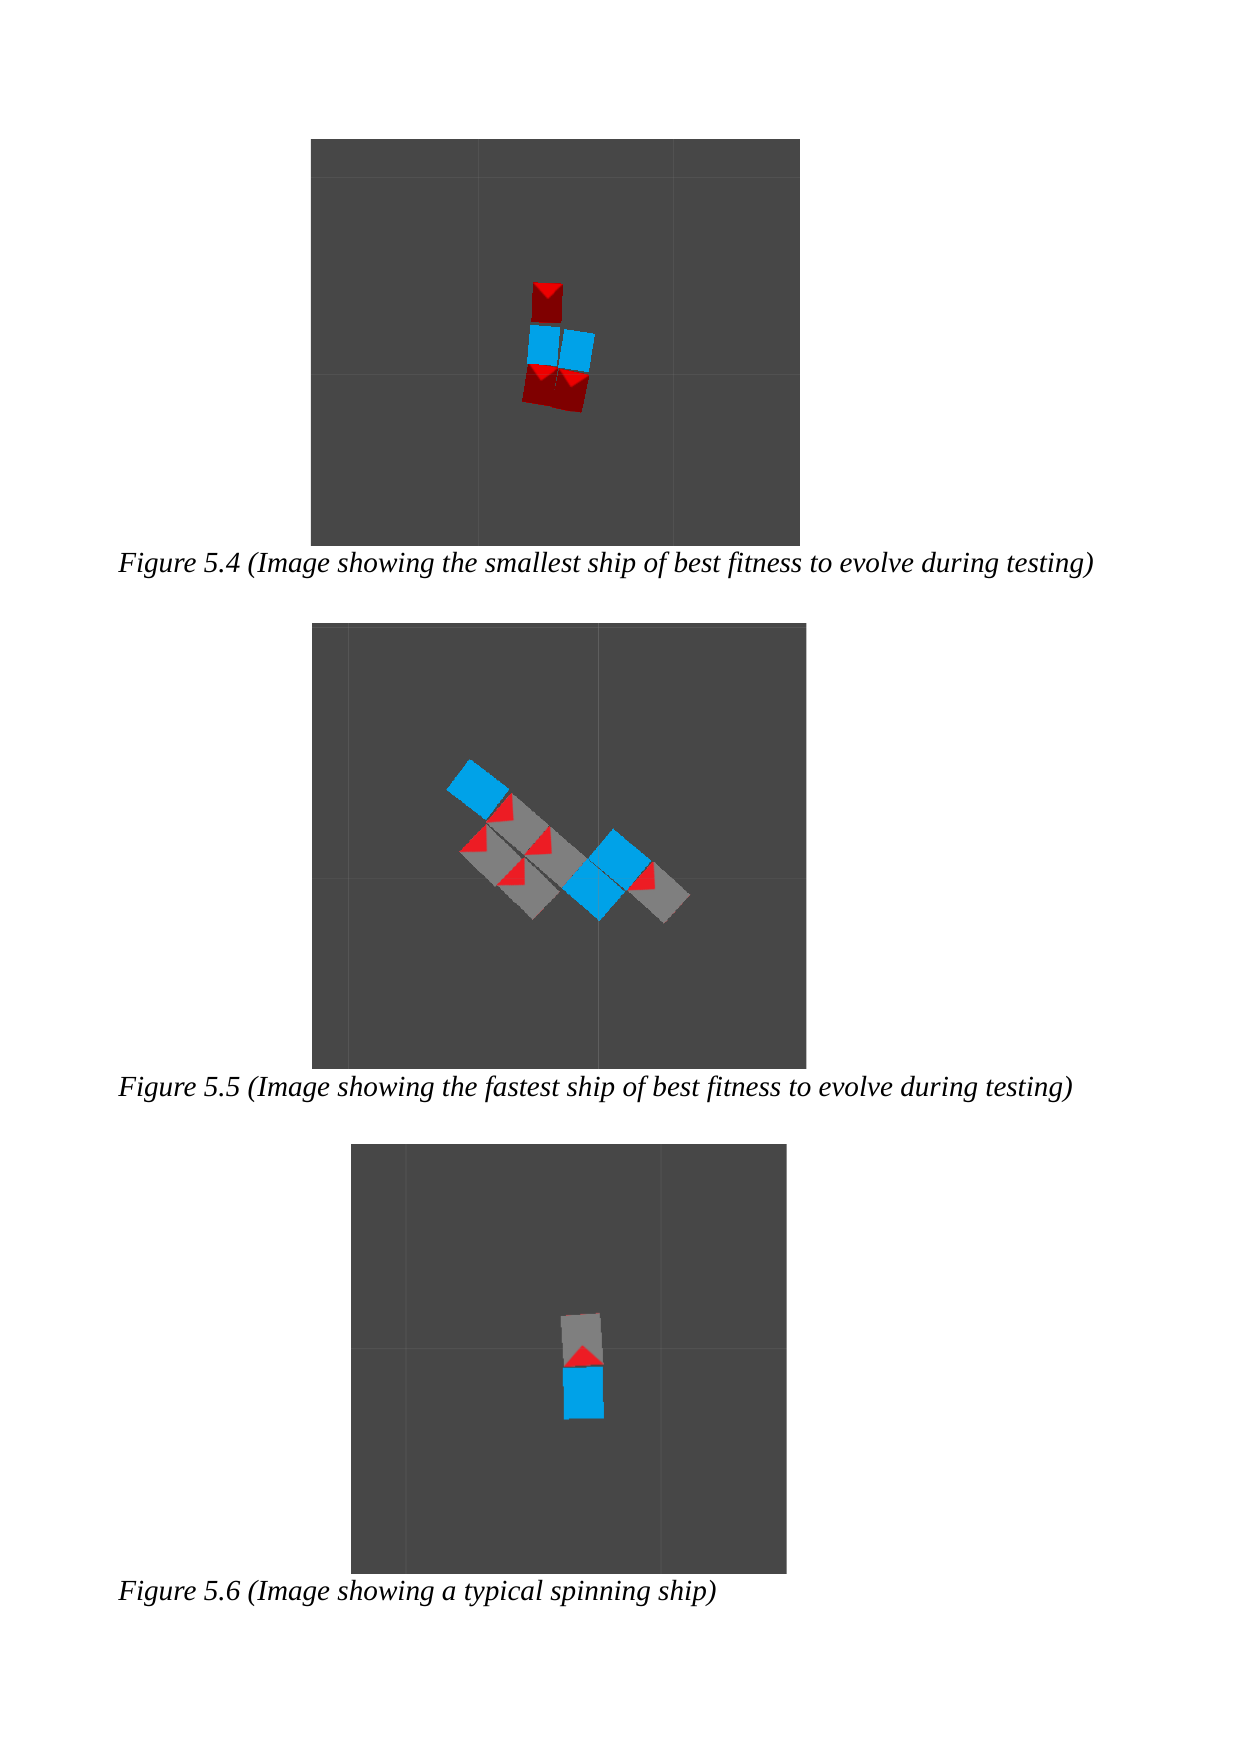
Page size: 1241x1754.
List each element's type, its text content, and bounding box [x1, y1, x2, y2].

text Figure 5.5 (Image showing the fastest ship of best fitness to evolve during testing) [118, 613, 1122, 1102]
text Figure 5.6 (Image showing a typical spinning ship) [118, 1136, 1122, 1607]
text Figure 5.4 (Image showing the smallest ship of best fitness to evolve during testing) [118, 118, 1122, 579]
